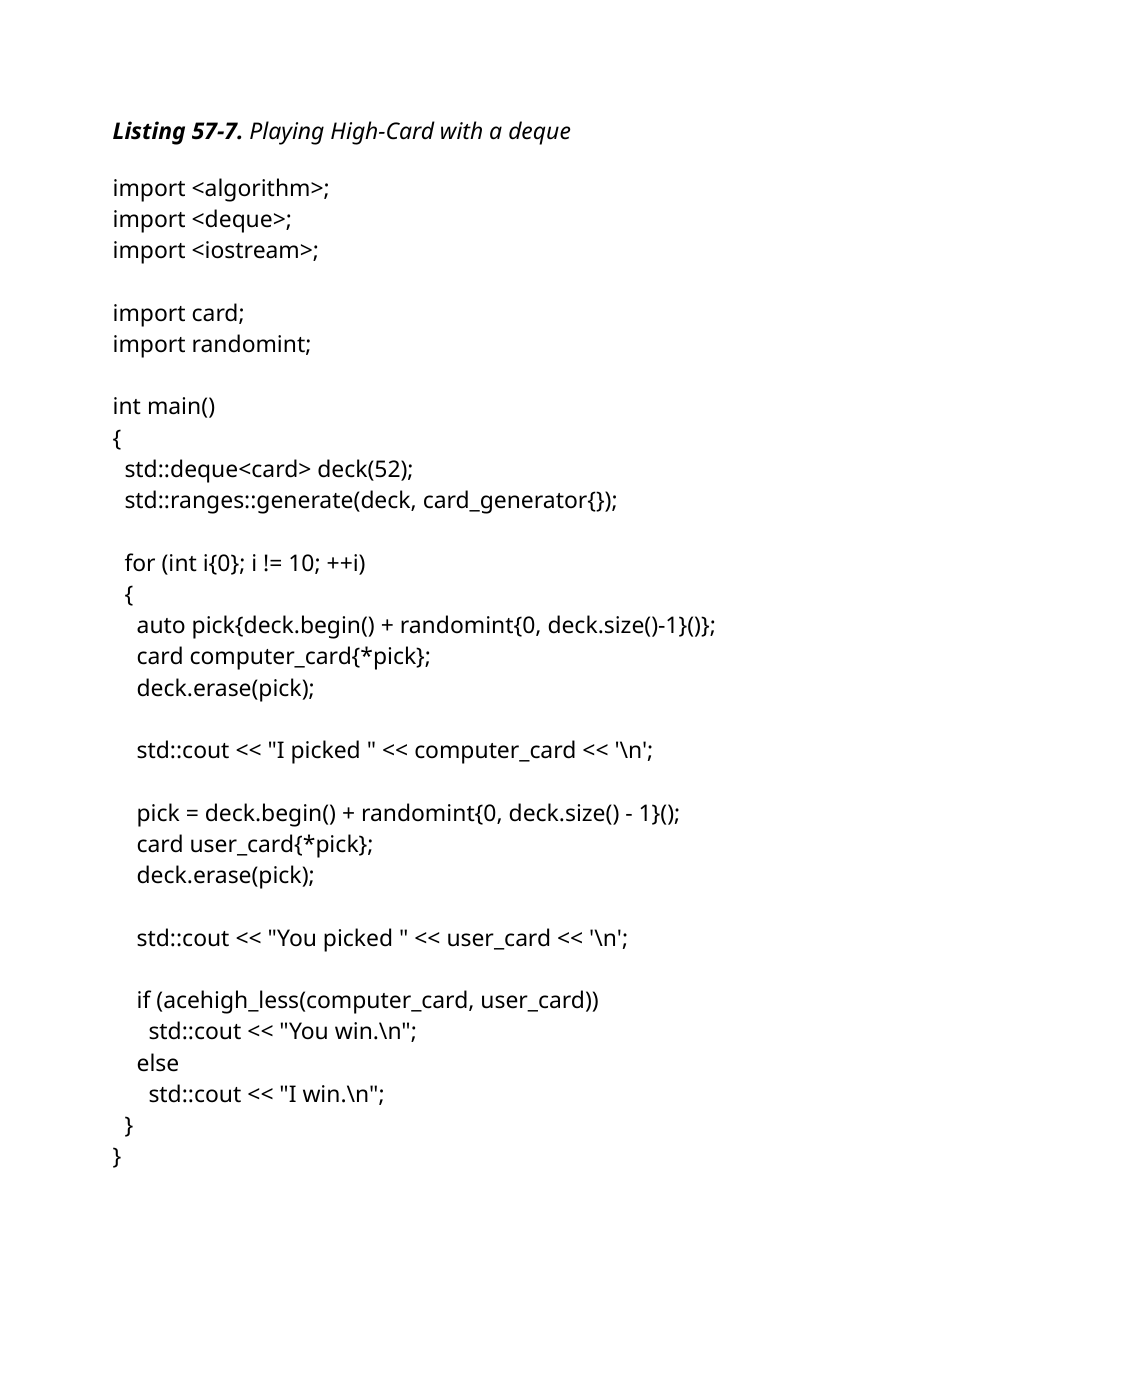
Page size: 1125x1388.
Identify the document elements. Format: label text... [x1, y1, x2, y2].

text auto pick{deck.begin() + randomint{0, deck.size()-1}()}; [112, 609, 1012, 640]
text } [112, 1109, 1012, 1140]
text import <algorithm>; [112, 171, 1012, 203]
text std::cout << "I win.\n"; [112, 1078, 1012, 1109]
text else [112, 1046, 1012, 1078]
text { [112, 578, 1012, 609]
text import card; [112, 296, 1012, 328]
text deck.erase(pick); [112, 859, 1012, 890]
text card user_card{*pick}; [112, 828, 1012, 859]
text { [112, 421, 1012, 453]
text int main() [112, 390, 1012, 421]
text } [112, 1140, 1012, 1171]
text import <iostream>; [112, 234, 1012, 265]
text std::deque<card> deck(52); [112, 453, 1012, 484]
text pick = deck.begin() + randomint{0, deck.size() - 1}(); [112, 796, 1012, 828]
text for (int i{0}; i != 10; ++i) [112, 546, 1012, 578]
text std::cout << "You picked " << user_card << '\n'; [112, 921, 1012, 953]
text deck.erase(pick); [112, 671, 1012, 703]
text if (acehigh_less(computer_card, user_card)) [112, 984, 1012, 1015]
text std::cout << "I picked " << computer_card << '\n'; [112, 734, 1012, 765]
text Listing 57-7. Playing High-Card with a deque [112, 115, 1012, 146]
text import <deque>; [112, 203, 1012, 234]
text import randomint; [112, 328, 1012, 359]
text std::ranges::generate(deck, card_generator{}); [112, 484, 1012, 515]
text card computer_card{*pick}; [112, 640, 1012, 671]
text std::cout << "You win.\n"; [112, 1015, 1012, 1046]
